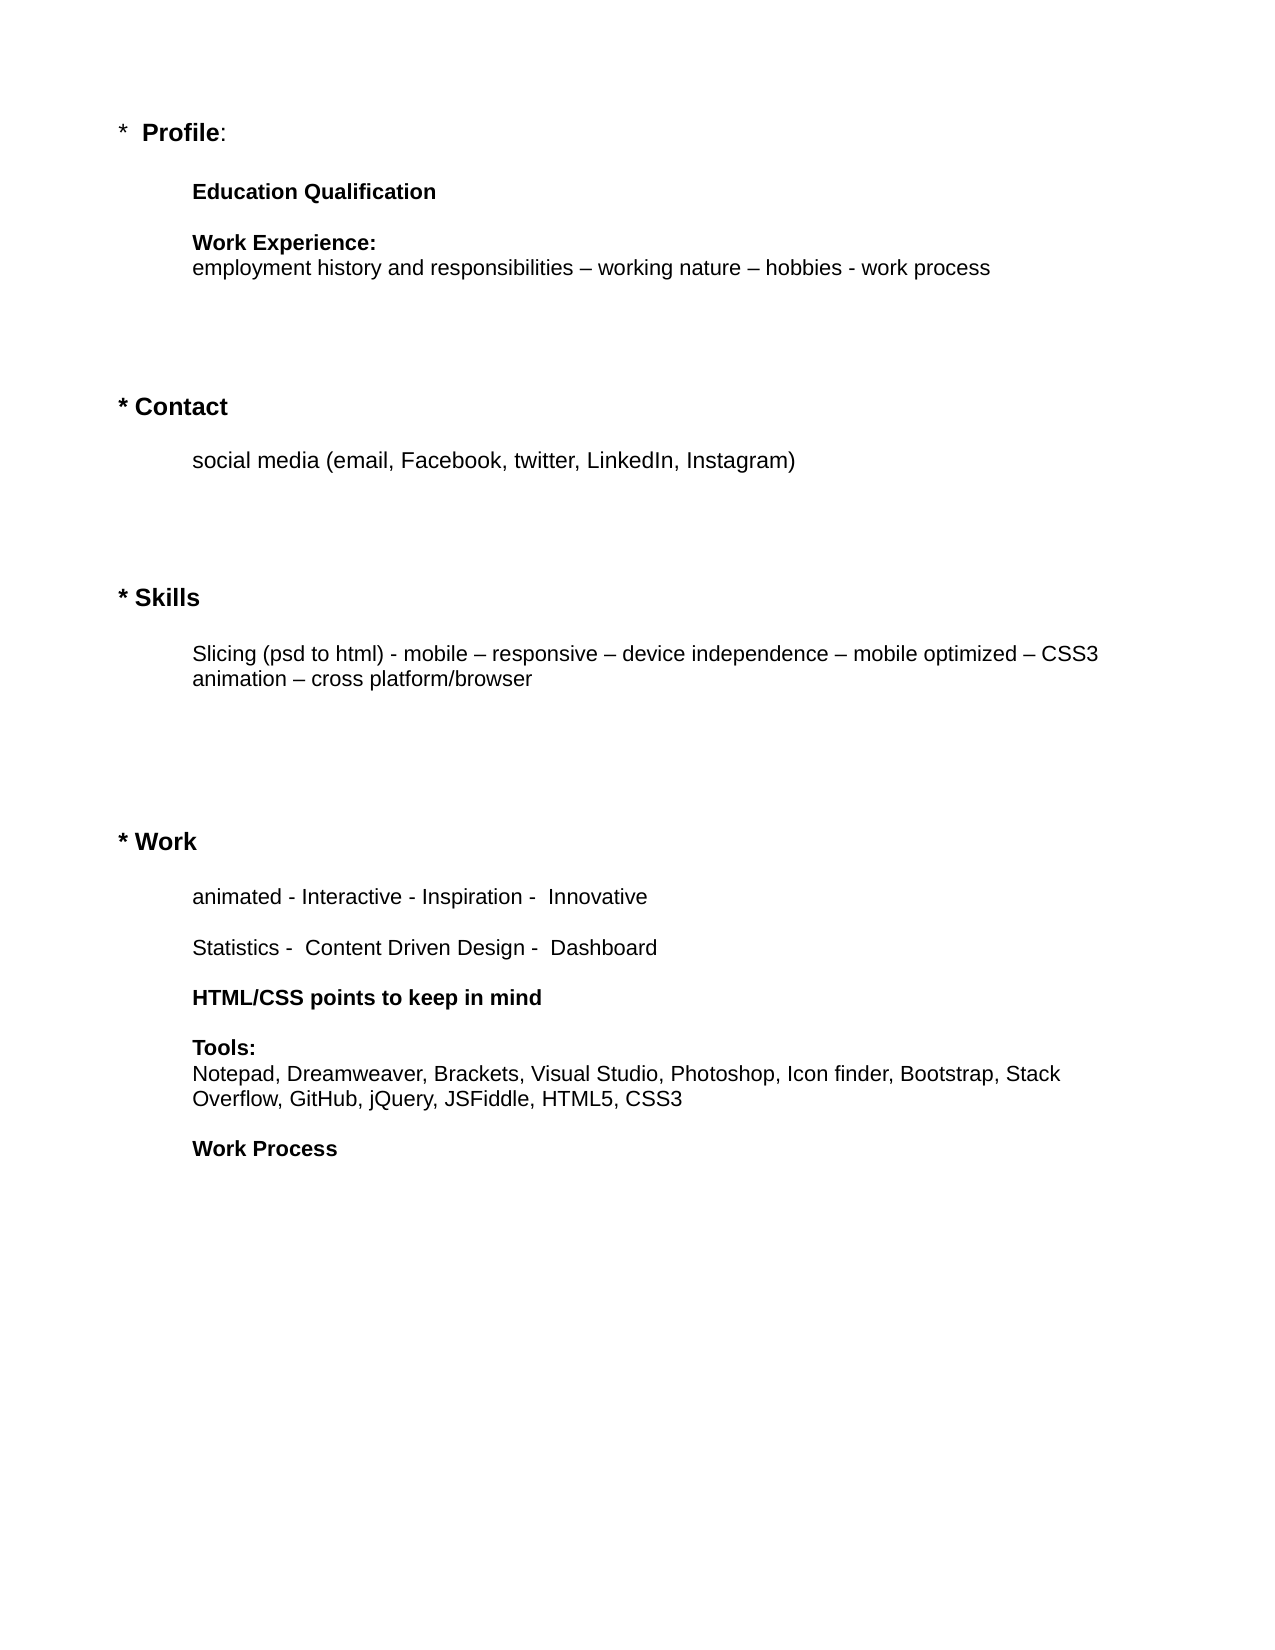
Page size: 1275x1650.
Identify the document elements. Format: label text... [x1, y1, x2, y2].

text * Work [118, 826, 1157, 855]
text * Contact [118, 391, 1157, 420]
text Statistics - Content Driven Design - Dashboard [118, 934, 1157, 959]
text Education Qualification [118, 176, 1157, 204]
text * Profile: [118, 118, 1157, 147]
text * Skills [118, 583, 1157, 612]
text employment history and responsibilities – working nature – hobbies - work process [118, 255, 1157, 280]
text social media (email, Facebook, twitter, LinkedIn, Instagram) [118, 447, 1157, 473]
text Work Process [118, 1136, 1157, 1161]
text Work Experience: [118, 229, 1157, 255]
text Tools: [118, 1035, 1157, 1060]
text animated - Interactive - Inspiration - Innovative [118, 884, 1157, 909]
text HTML/CSS points to keep in mind [118, 985, 1157, 1010]
text Slicing (psd to html) - mobile – responsive – device independence – mobile optimized – CSS3 animation – cross platform/browser [118, 641, 1157, 691]
text Notepad, Dreamweaver, Brackets, Visual Studio, Photoshop, Icon finder, Bootstrap, Stack Overflow, GitHub, jQuery, JSFiddle, HTML5, CSS3 [118, 1060, 1157, 1111]
